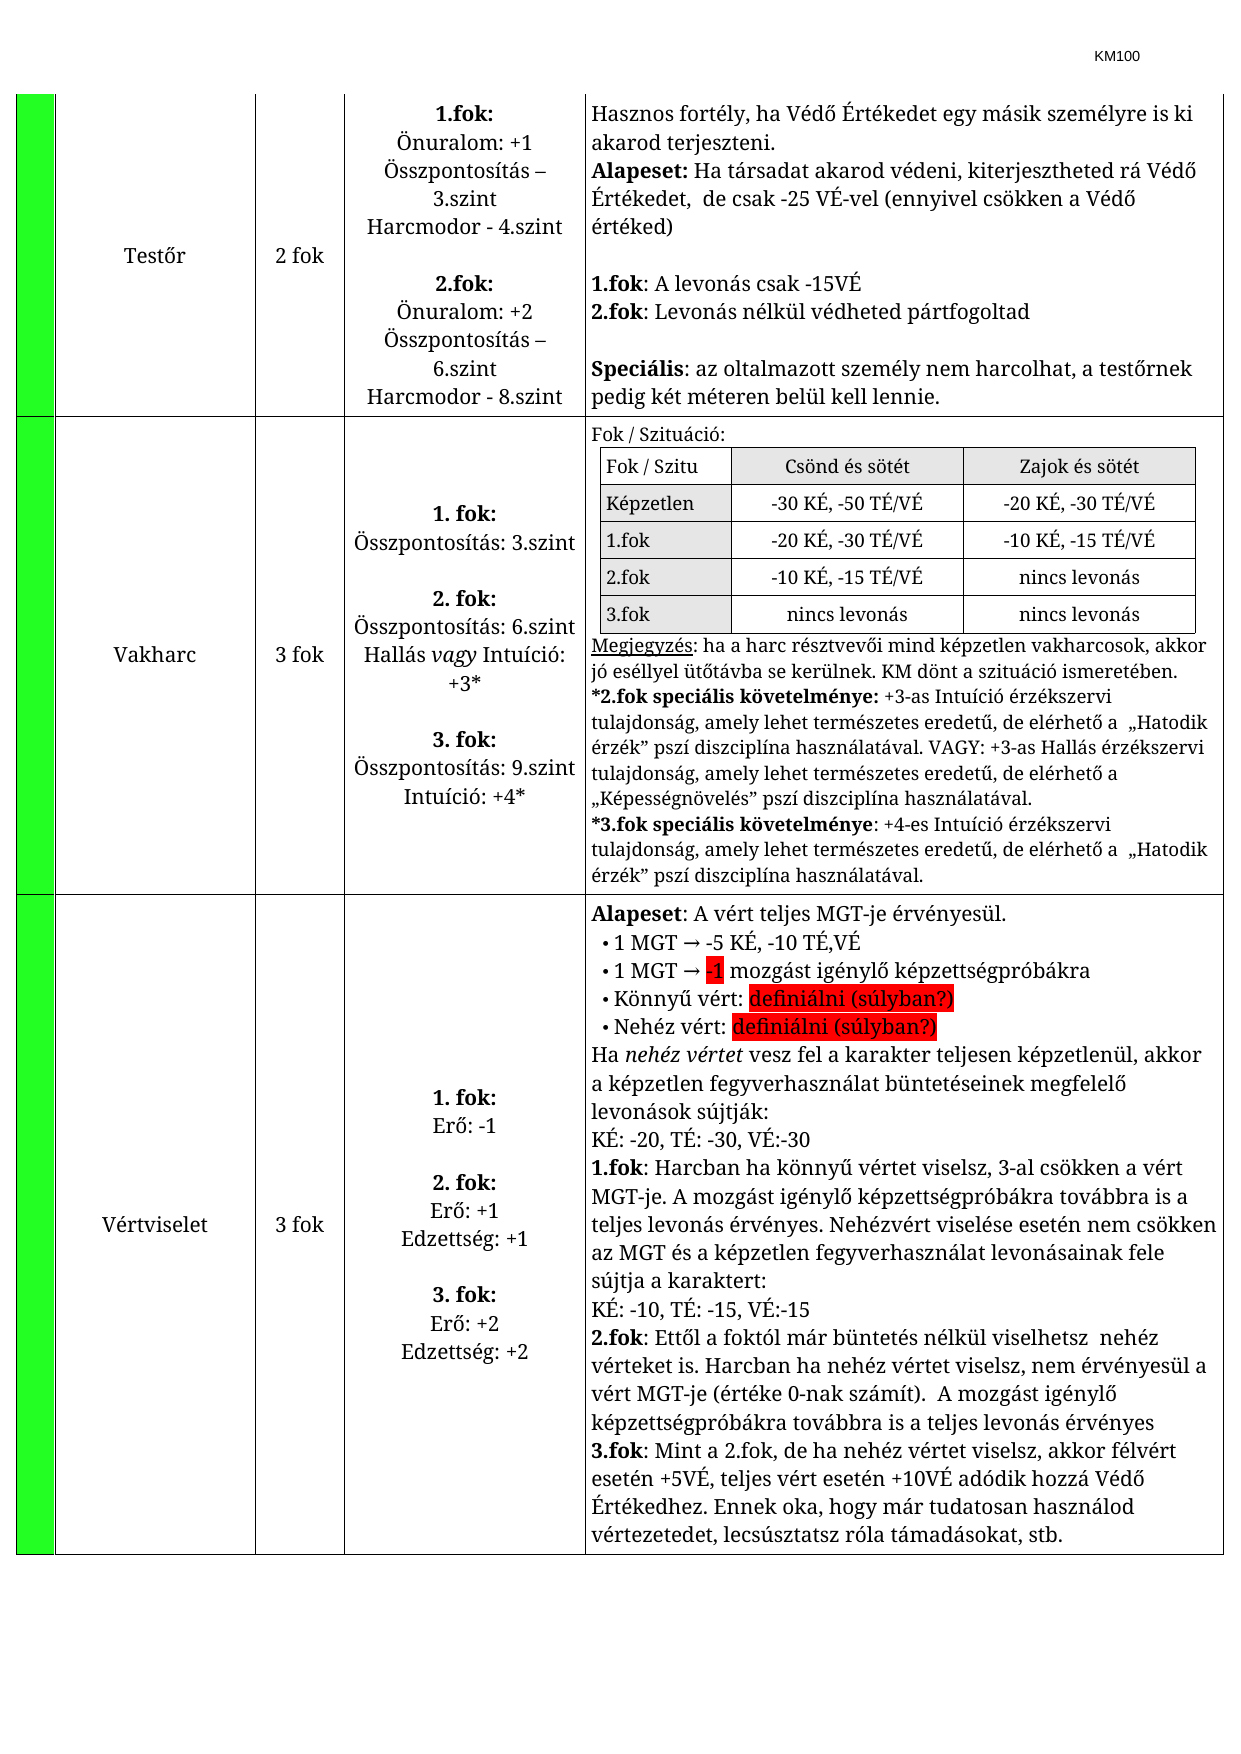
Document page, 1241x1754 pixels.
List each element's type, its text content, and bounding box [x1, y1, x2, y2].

table_cell 1. fok: Összpontosítás: 3.szint 2. fok: Összpontosítás: 6.szint Hallás vagy Intuíció: +3* 3. fok: Összpontosítás: 9.szint Intuíció: +4* [345, 417, 585, 894]
table_cell Képzetlen [601, 485, 731, 521]
table_cell [17, 417, 54, 894]
table_cell -10 KÉ, -15 TÉ/VÉ [964, 522, 1195, 558]
table_cell [17, 94, 54, 416]
table_cell 3.fok [601, 596, 731, 633]
table_cell Hasznos fortély, ha Védő Értékedet egy másik személyre is ki akarod terjeszteni. Alapeset: Ha társadat akarod védeni, kiterjesztheted rá Védő Értékedet, de csak -25 VÉ-vel (ennyivel csökken a Védő értéked) 1.fok: A levonás csak -15VÉ 2.fok: Levonás nélkül védheted pártfogoltad Speciális: az oltalmazott személy nem harcolhat, a testőrnek pedig két méteren belül kell lennie. [586, 94, 1223, 416]
table_cell Vértviselet [56, 895, 255, 1554]
table_cell 2 fok [256, 94, 344, 416]
table_cell 1.fok: Önuralom: +1 Összpontosítás – 3.szint Harcmodor - 4.szint 2.fok: Önuralom: +2 Összpontosítás – 6.szint Harcmodor - 8.szint [345, 94, 585, 416]
table_cell nincs levonás [964, 596, 1195, 633]
table_header Zajok és sötét [964, 448, 1195, 484]
table_header Csönd és sötét [732, 448, 963, 484]
table_cell Fok / Szituáció: Megjegyzés: ha a harc résztvevői mind képzetlen vakharcosok, akkor jó eséllyel ütőtávba se kerülnek. KM dönt a szituáció ismeretében. *2.fok speciális követelménye: +3-as Intuíció érzékszervi tulajdonság, amely lehet természetes eredetű, de elérhető a „Hatodik érzék” pszí diszciplína használatával. VAGY: +3-as Hallás érzékszervi tulajdonság, amely lehet természetes eredetű, de elérhető a „Képességnövelés” pszí diszciplína használatával. *3.fok speciális követelménye: +4-es Intuíció érzékszervi tulajdonság, amely lehet természetes eredetű, de elérhető a „Hatodik érzék” pszí diszciplína használatával. [586, 417, 1223, 894]
table_cell Vakharc [56, 417, 255, 894]
table_cell [17, 895, 54, 1554]
table_cell Alapeset: A vért teljes MGT-je érvényesül. 1 MGT → -5 KÉ, -10 TÉ,VÉ 1 MGT → -1 mozgást igénylő képzettségpróbákra Könnyű vért: definiálni (súlyban?) Nehéz vért: definiálni (súlyban?) Ha nehéz vértet vesz fel a karakter teljesen képzetlenül, akkor a képzetlen fegyverhasználat büntetéseinek megfelelő levonások sújtják: KÉ: -20, TÉ: -30, VÉ:-30 1.fok: Harcban ha könnyű vértet viselsz, 3-al csökken a vért MGT-je. A mozgást igénylő képzettségpróbákra továbbra is a teljes levonás érvényes. Nehézvért viselése esetén nem csökken az MGT és a képzetlen fegyverhasználat levonásainak fele sújtja a karaktert: KÉ: -10, TÉ: -15, VÉ:-15 2.fok: Ettől a foktól már büntetés nélkül viselhetsz nehéz vérteket is. Harcban ha nehéz vértet viselsz, nem érvényesül a vért MGT-je (értéke 0-nak számít). A mozgást igénylő képzettségpróbákra továbbra is a teljes levonás érvényes 3.fok: Mint a 2.fok, de ha nehéz vértet viselsz, akkor félvért esetén +5VÉ, teljes vért esetén +10VÉ adódik hozzá Védő Értékedhez. Ennek oka, hogy már tudatosan használod vértezetedet, lecsúsztatsz róla támadásokat, stb. [586, 895, 1223, 1554]
table_cell 3 fok [256, 895, 344, 1554]
table_cell 2.fok [601, 559, 731, 595]
table_cell nincs levonás [964, 559, 1195, 595]
table_cell -30 KÉ, -50 TÉ/VÉ [732, 485, 963, 521]
table_cell 1.fok [601, 522, 731, 558]
table_cell 3 fok [256, 417, 344, 894]
table_header Fok / Szitu [601, 448, 731, 484]
table_cell -10 KÉ, -15 TÉ/VÉ [732, 559, 963, 595]
table_cell -20 KÉ, -30 TÉ/VÉ [964, 485, 1195, 521]
table_cell 1. fok: Erő: -1 2. fok: Erő: +1 Edzettség: +1 3. fok: Erő: +2 Edzettség: +2 [345, 895, 585, 1554]
table_cell nincs levonás [732, 596, 963, 633]
table_cell Testőr [56, 94, 255, 416]
table_cell -20 KÉ, -30 TÉ/VÉ [732, 522, 963, 558]
